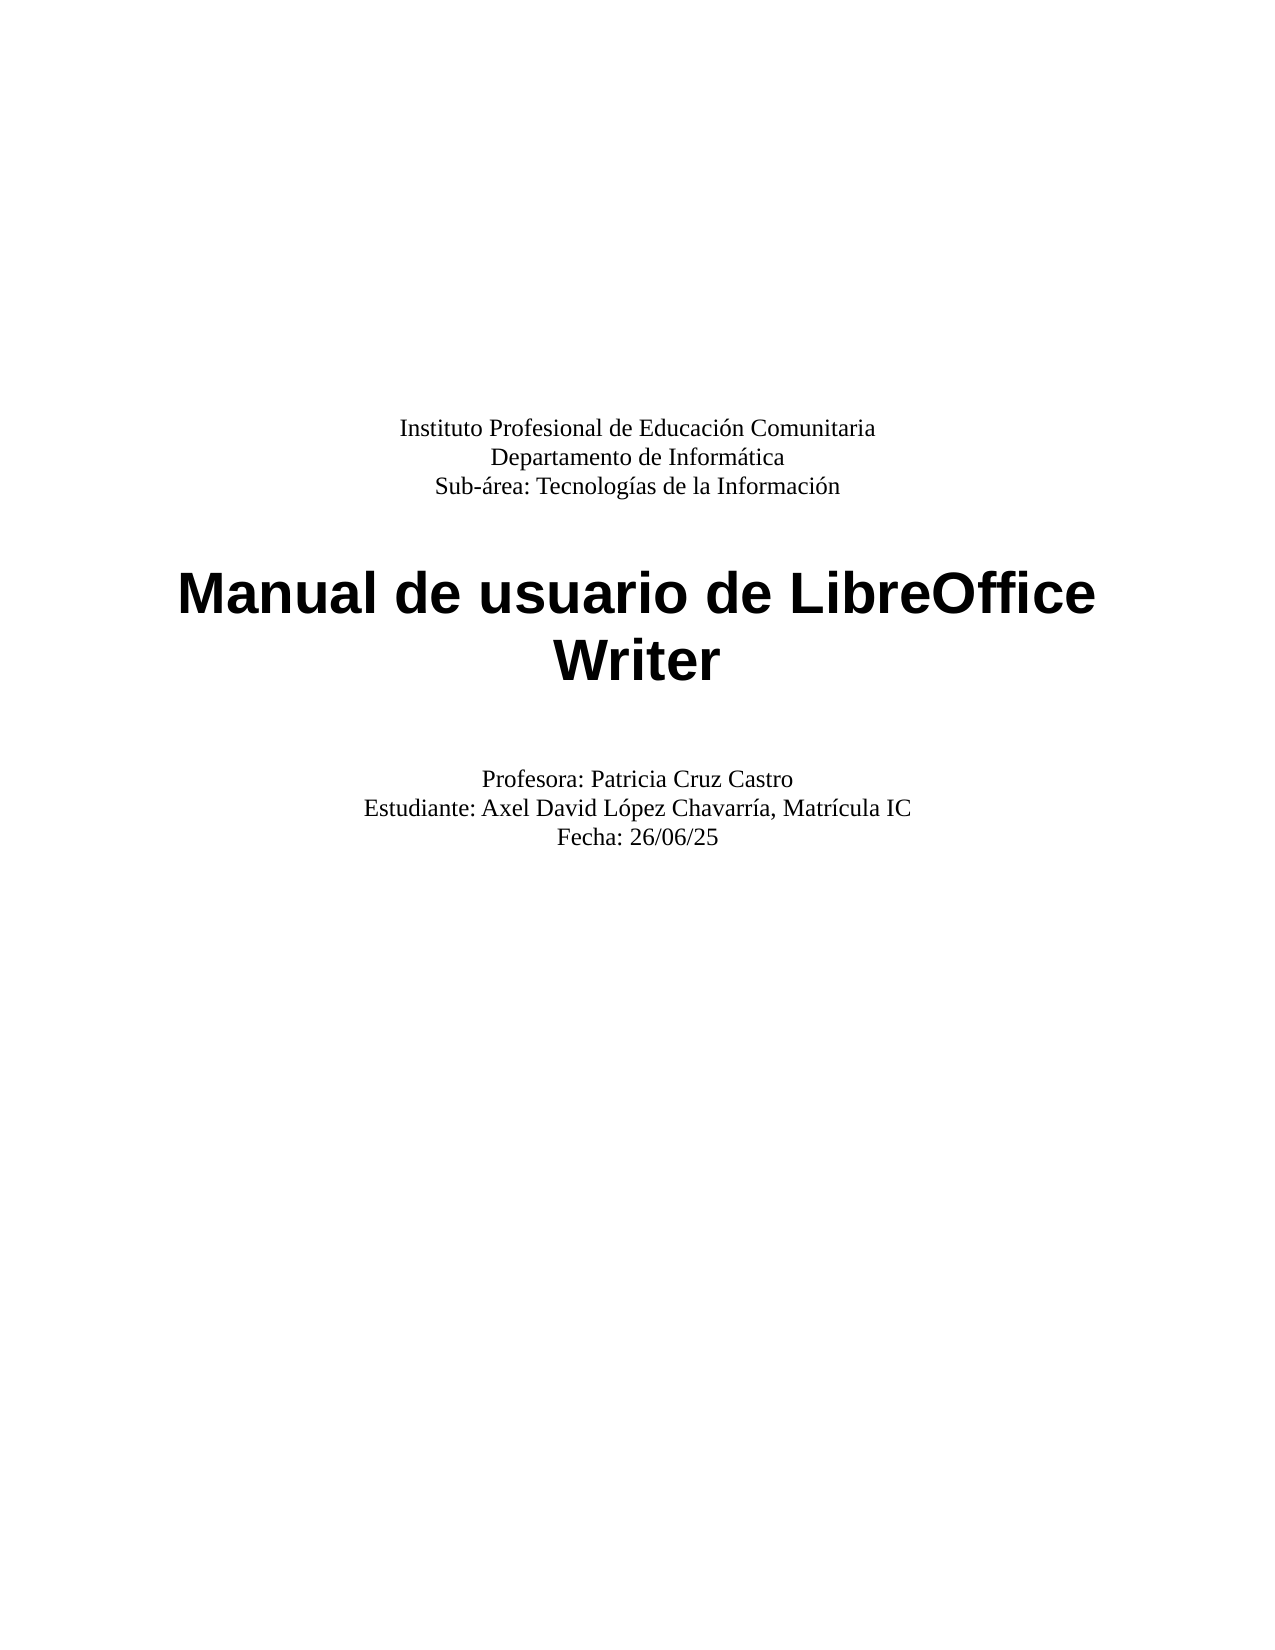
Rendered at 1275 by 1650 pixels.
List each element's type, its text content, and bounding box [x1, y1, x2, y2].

text Instituto Profesional de Educación Comunitaria Departamento de Informática Sub-área: Tecnologías de la Información [118, 413, 1157, 500]
text Profesora: Patricia Cruz Castro Estudiante: Axel David López Chavarría, Matrícula IC Fecha: 26/06/25 [118, 764, 1157, 851]
title Manual de usuario de LibreOffice Writer [118, 559, 1157, 693]
